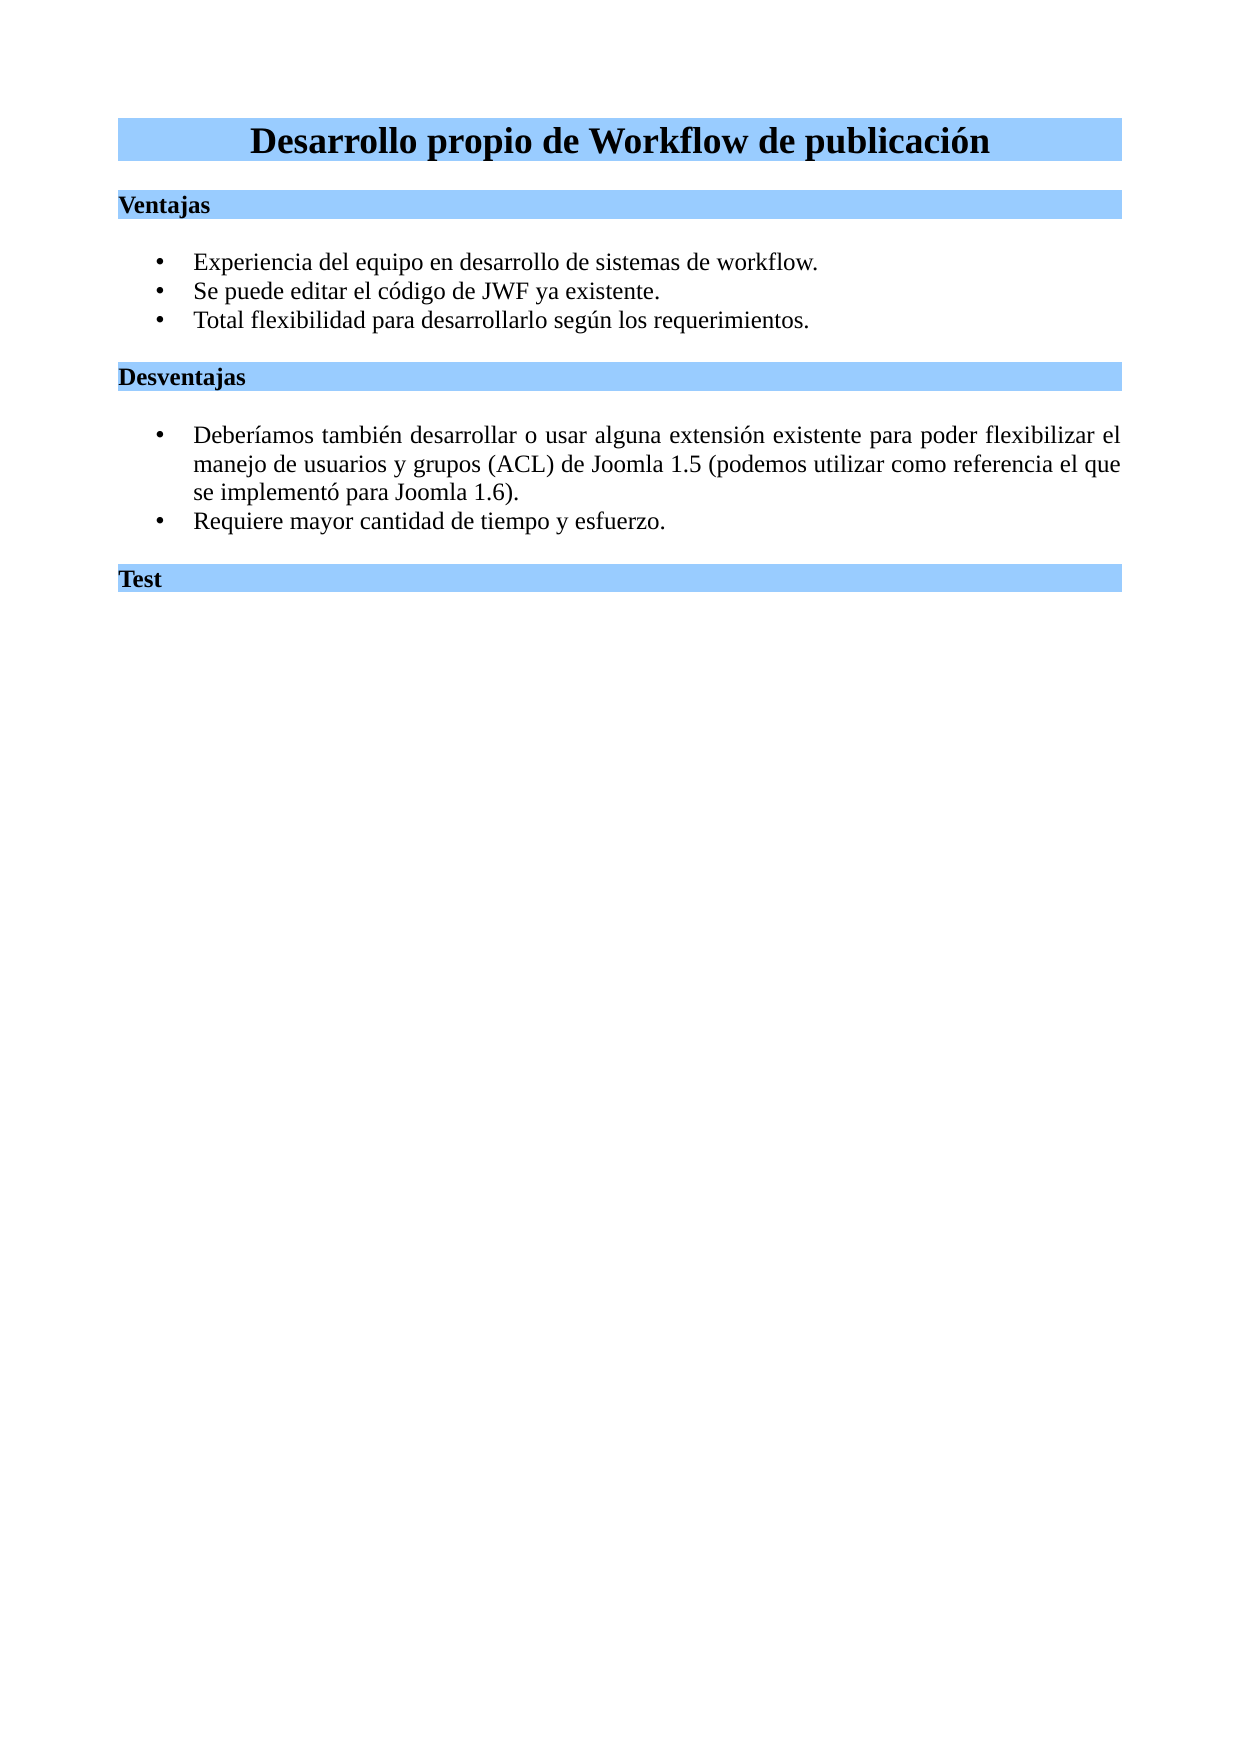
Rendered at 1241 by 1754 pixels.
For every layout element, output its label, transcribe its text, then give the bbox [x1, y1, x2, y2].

text Desventajas [118, 362, 1122, 391]
list Experiencia del equipo en desarrollo de sistemas de workflow. [156, 247, 1122, 276]
list Total flexibilidad para desarrollarlo según los requerimientos. [156, 305, 1122, 334]
text Desarrollo propio de Workflow de publicación [118, 118, 1122, 161]
list Deberíamos también desarrollar o usar alguna extensión existente para poder flexibilizar el manejo de usuarios y grupos (ACL) de Joomla 1.5 (podemos utilizar como referencia el que se implementó para Joomla 1.6). [156, 420, 1122, 506]
text Test [118, 564, 1122, 592]
text Ventajas [118, 190, 1122, 219]
list Requiere mayor cantidad de tiempo y esfuerzo. [156, 506, 1122, 535]
list Se puede editar el código de JWF ya existente. [156, 276, 1122, 305]
